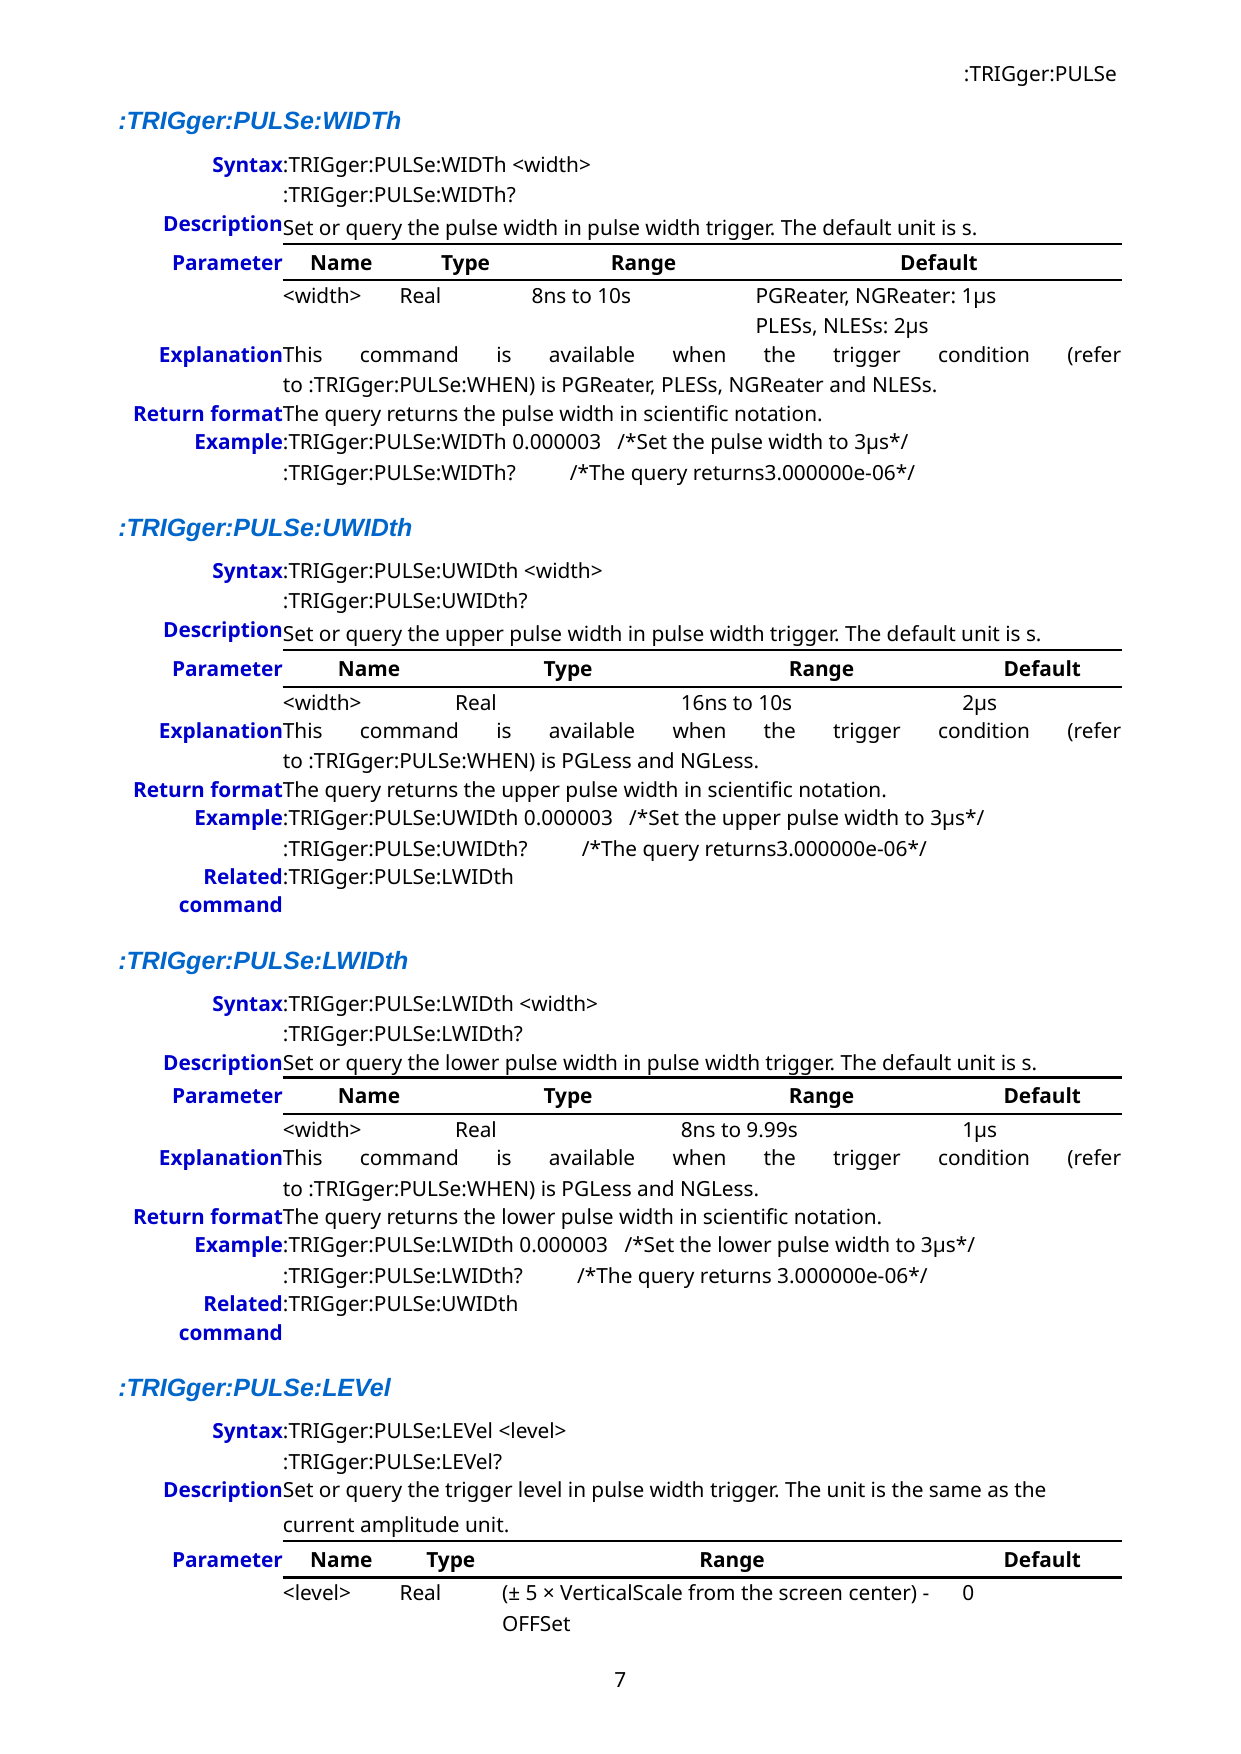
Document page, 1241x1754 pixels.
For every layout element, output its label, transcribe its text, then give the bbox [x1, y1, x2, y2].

table_cell This command is available when the trigger condition (refer to :TRIGger:PULSe:WHEN) is PGLess and NGLess. [283, 1143, 1122, 1202]
table_cell Return format [118, 399, 283, 427]
table_header :TRIGger:PULSe:LEVel <level> :TRIGger:PULSe:LEVel? [283, 1416, 1122, 1475]
table_cell Set or query the pulse width in pulse width trigger. The default unit is s. [283, 209, 1122, 243]
table_cell Set or query the upper pulse width in pulse width trigger. The default unit is s. [283, 615, 1122, 649]
table_cell 8ns to 9.99s [681, 1115, 962, 1143]
table_cell Name [283, 651, 455, 686]
table_cell This command is available when the trigger condition (refer to :TRIGger:PULSe:WHEN) is PGReater, PLESs, NGReater and NLESs. [283, 340, 1122, 399]
table_cell [118, 1576, 283, 1637]
table_cell Parameter [118, 243, 283, 279]
table_cell The query returns the upper pulse width in scientific notation. [283, 775, 1122, 803]
table_cell Example [118, 1231, 283, 1289]
table_cell Related command [118, 862, 283, 919]
table_cell :TRIGger:PULSe:LWIDth [283, 862, 1122, 919]
table_cell Parameter [118, 1540, 283, 1576]
table_cell Example [118, 803, 283, 862]
table_cell Range [681, 1079, 962, 1113]
table_header :TRIGger:PULSe:UWIDth <width> :TRIGger:PULSe:UWIDth? [283, 556, 1122, 615]
table_header Syntax [118, 1416, 283, 1475]
table_cell Return format [118, 1202, 283, 1231]
table_cell Range [502, 1542, 962, 1576]
table_cell Example [118, 427, 283, 486]
table_cell Parameter [118, 649, 283, 686]
table_cell Real [455, 688, 681, 716]
table_header Syntax [118, 556, 283, 615]
table_cell Related command [118, 1290, 283, 1346]
table_header :TRIGger:PULSe:WIDTh <width> :TRIGger:PULSe:WIDTh? [283, 150, 1122, 209]
table_cell Default [755, 245, 1122, 279]
table_cell Type [455, 1079, 681, 1113]
table_cell Type [399, 1542, 502, 1576]
table_cell <width> [283, 281, 399, 340]
table_cell Default [962, 1079, 1122, 1113]
table_cell Real [399, 1579, 502, 1637]
subtitle :TRIGger:PULSe:WIDTh [118, 106, 1122, 135]
table_cell Set or query the trigger level in pulse width trigger. The unit is the same as the current amplitude unit. [283, 1475, 1122, 1540]
subtitle :TRIGger:PULSe:LEVel [118, 1373, 1122, 1402]
subtitle :TRIGger:PULSe:UWIDth [118, 513, 1122, 541]
table_cell Real [399, 281, 531, 340]
table_cell Default [962, 651, 1122, 686]
table_cell 2μs [962, 688, 1122, 716]
table_cell Parameter [118, 1076, 283, 1113]
table_cell The query returns the pulse width in scientific notation. [283, 399, 1122, 427]
table_cell :TRIGger:PULSe:LWIDth 0.000003 /*Set the lower pulse width to 3μs*/ :TRIGger:PULSe:LWIDth? /*The query returns 3.000000e-06*/ [283, 1231, 1122, 1289]
table_cell Real [455, 1115, 681, 1143]
table_header Syntax [118, 150, 283, 209]
table_cell Description [118, 1048, 283, 1076]
table_header Syntax [118, 989, 283, 1048]
table_cell Explanation [118, 340, 283, 399]
table_cell <width> [283, 688, 455, 716]
table_cell :TRIGger:PULSe:WIDTh 0.000003 /*Set the pulse width to 3μs*/ :TRIGger:PULSe:WIDTh? /*The query returns3.000000e-06*/ [283, 427, 1122, 486]
table_cell PGReater, NGReater: 1μs PLESs, NLESs: 2μs [755, 281, 1122, 340]
table_cell (± 5 × VerticalScale from the screen center) - OFFSet [502, 1579, 962, 1637]
table_cell [118, 1113, 283, 1143]
table_cell Type [399, 245, 531, 279]
table_cell Explanation [118, 716, 283, 775]
table_cell 0 [962, 1579, 1122, 1637]
table_cell [118, 686, 283, 716]
table_cell Range [681, 651, 962, 686]
table_cell Description [118, 615, 283, 649]
table_cell :TRIGger:PULSe:UWIDth [283, 1290, 1122, 1346]
table_cell Set or query the lower pulse width in pulse width trigger. The default unit is s. [283, 1048, 1122, 1076]
table_cell Name [283, 1542, 399, 1576]
table_cell Range [531, 245, 755, 279]
table_cell This command is available when the trigger condition (refer to :TRIGger:PULSe:WHEN) is PGLess and NGLess. [283, 716, 1122, 775]
table_cell Explanation [118, 1143, 283, 1202]
table_cell Type [455, 651, 681, 686]
table_cell Return format [118, 775, 283, 803]
table_cell :TRIGger:PULSe:UWIDth 0.000003 /*Set the upper pulse width to 3μs*/ :TRIGger:PULSe:UWIDth? /*The query returns3.000000e-06*/ [283, 803, 1122, 862]
table_header :TRIGger:PULSe:LWIDth <width> :TRIGger:PULSe:LWIDth? [283, 989, 1122, 1048]
table_cell The query returns the lower pulse width in scientific notation. [283, 1202, 1122, 1231]
table_cell <width> [283, 1115, 455, 1143]
table_cell Default [962, 1542, 1122, 1576]
table_cell 1μs [962, 1115, 1122, 1143]
table_cell 16ns to 10s [681, 688, 962, 716]
table_cell Description [118, 1475, 283, 1540]
table_cell [118, 279, 283, 340]
table_cell 8ns to 10s [531, 281, 755, 340]
subtitle :TRIGger:PULSe:LWIDth [118, 946, 1122, 974]
table_cell <level> [283, 1579, 399, 1637]
table_cell Name [283, 1079, 455, 1113]
table_cell Description [118, 209, 283, 243]
table_cell Name [283, 245, 399, 279]
